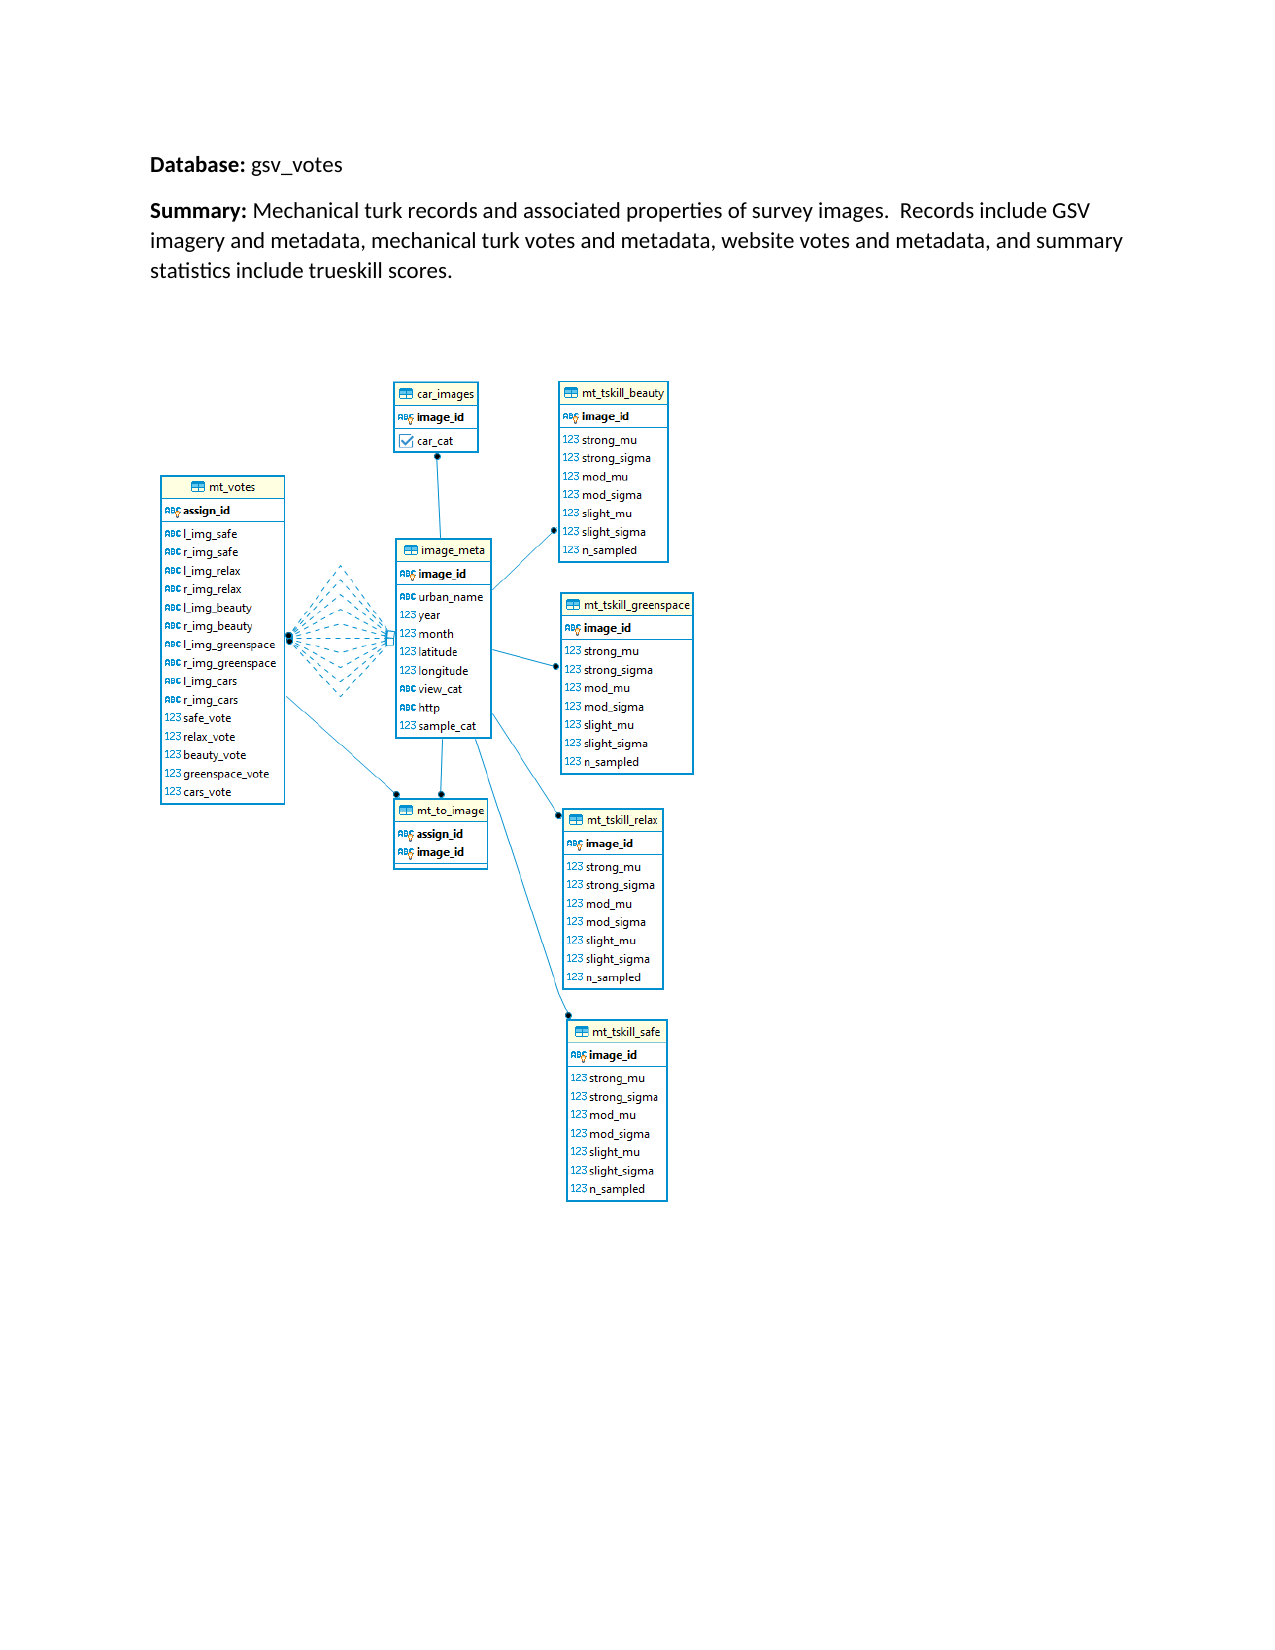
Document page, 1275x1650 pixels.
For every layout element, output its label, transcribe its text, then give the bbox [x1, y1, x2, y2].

text Summary: Mechanical turk records and associated properties of survey images. Records include GSV imagery and metadata, mechanical turk votes and metadata, website votes and metadata, and summary statistics include trueskill scores. [150, 196, 1125, 284]
text Database: gsv_votes [150, 150, 1125, 178]
